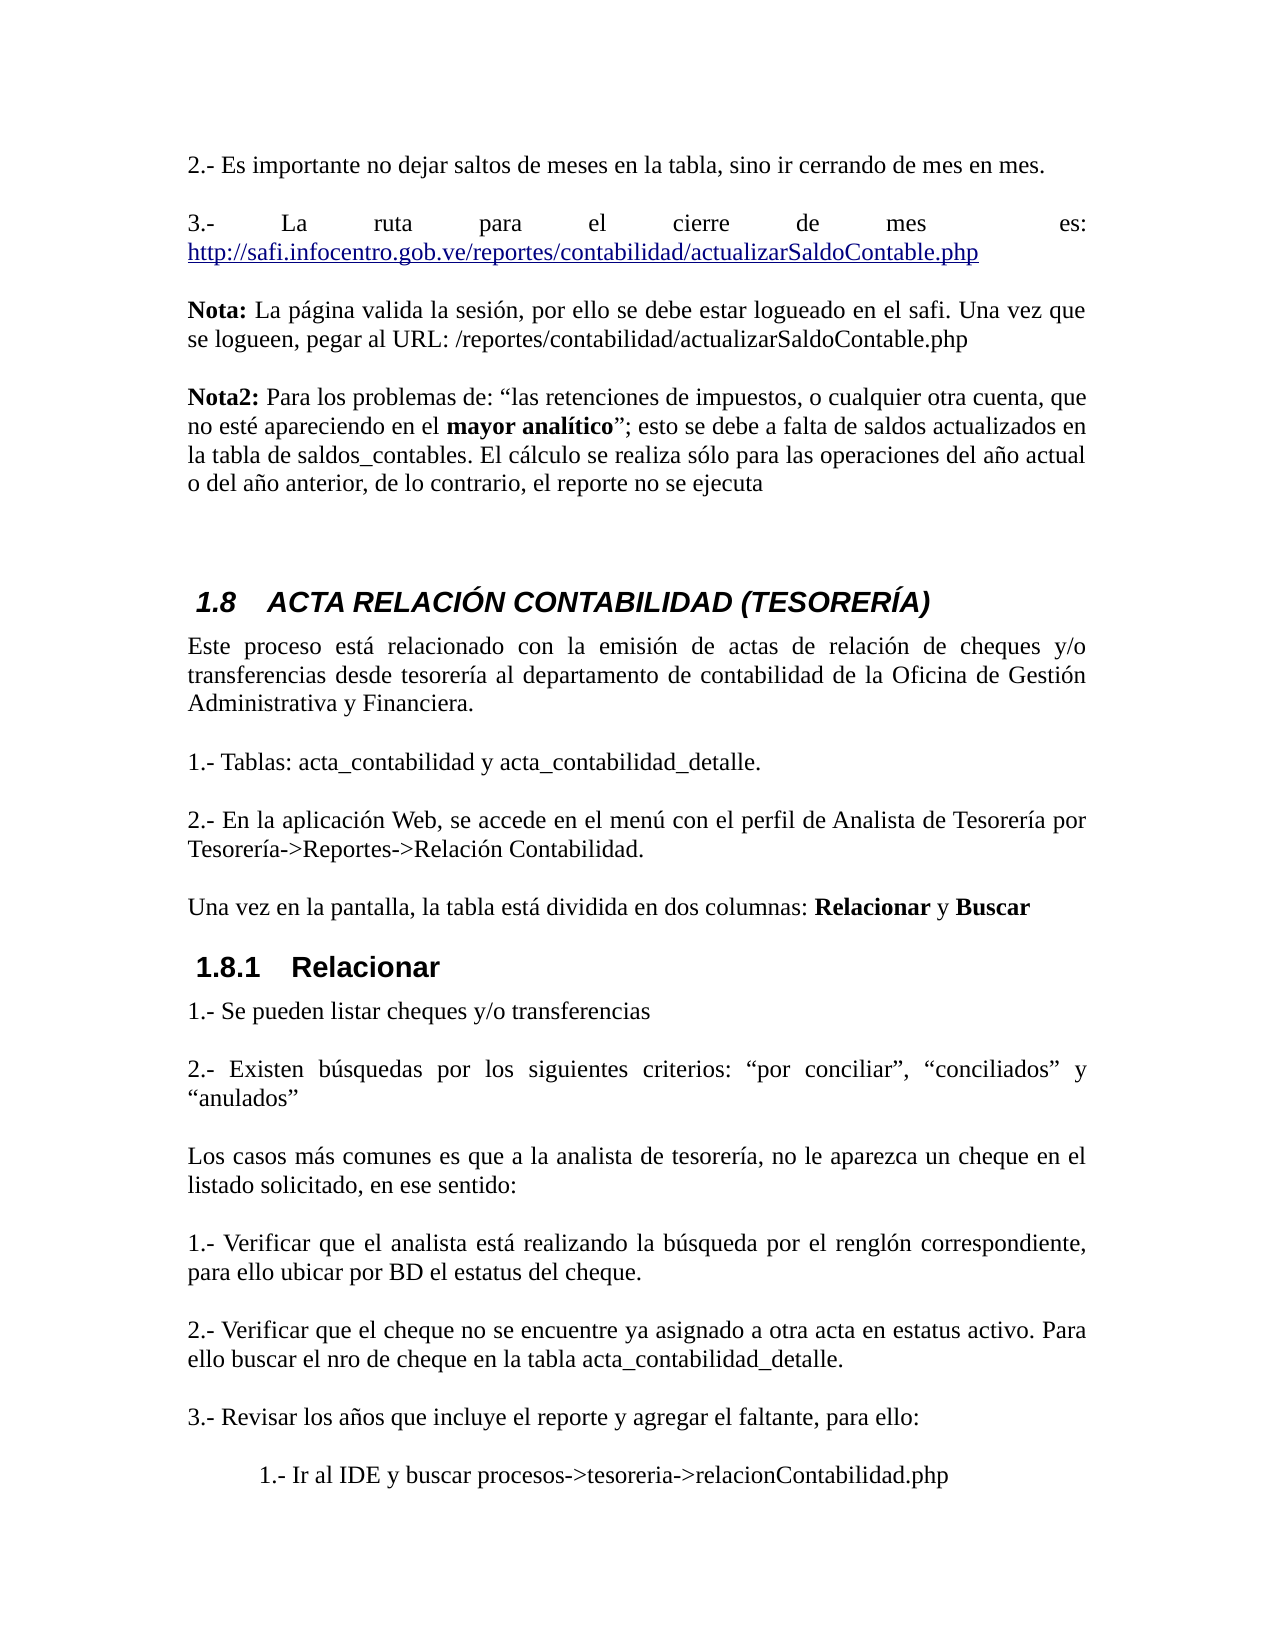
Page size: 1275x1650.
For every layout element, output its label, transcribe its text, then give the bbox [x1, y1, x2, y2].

subtitle Relacionar [187, 950, 1087, 984]
text Este proceso está relacionado con la emisión de actas de relación de cheques y/o transferencias desde tesorería al departamento de contabilidad de la Oficina de Gestión Administrativa y Financiera. [187, 631, 1087, 717]
text 1.- Se pueden listar cheques y/o transferencias [187, 996, 1087, 1025]
text Los casos más comunes es que a la analista de tesorería, no le aparezca un cheque en el listado solicitado, en ese sentido: [187, 1141, 1087, 1199]
text 3.- La ruta para el cierre de mes es: http://safi.infocentro.gob.ve/reportes/contabilidad/actualizarSaldoContable.php [187, 208, 1087, 266]
text 1.- Tablas: acta_contabilidad y acta_contabilidad_detalle. [187, 747, 1087, 775]
text Nota2: Para los problemas de: “las retenciones de impuestos, o cualquier otra cuenta, que no esté apareciendo en el mayor analítico”; esto se debe a falta de saldos actualizados en la tabla de saldos_contables. El cálculo se realiza sólo para las operaciones del año actual o del año anterior, de lo contrario, el reporte no se ejecuta [187, 382, 1087, 497]
text Una vez en la pantalla, la tabla está dividida en dos columnas: Relacionar y Buscar [187, 892, 1087, 921]
text 1.- Verificar que el analista está realizando la búsqueda por el renglón correspondiente, para ello ubicar por BD el estatus del cheque. [187, 1228, 1087, 1286]
text 1.- Ir al IDE y buscar procesos->tesoreria->relacionContabilidad.php [258, 1461, 1087, 1489]
text 3.- Revisar los años que incluye el reporte y agregar el faltante, para ello: [187, 1402, 1087, 1431]
subtitle ACTA RELACIÓN CONTABILIDAD (TESORERÍA) [187, 585, 1087, 618]
text 2.- En la aplicación Web, se accede en el menú con el perfil de Analista de Tesorería por Tesorería->Reportes->Relación Contabilidad. [187, 805, 1087, 862]
text 2.- Verificar que el cheque no se encuentre ya asignado a otra acta en estatus activo. Para ello buscar el nro de cheque en la tabla acta_contabilidad_detalle. [187, 1315, 1087, 1373]
text Nota: La página valida la sesión, por ello se debe estar logueado en el safi. Una vez que se logueen, pegar al URL: /reportes/contabilidad/actualizarSaldoContable.php [187, 295, 1087, 353]
text 2.- Existen búsquedas por los siguientes criterios: “por conciliar”, “conciliados” y “anulados” [187, 1054, 1087, 1112]
text 2.- Es importante no dejar saltos de meses en la tabla, sino ir cerrando de mes en mes. [187, 150, 1087, 179]
